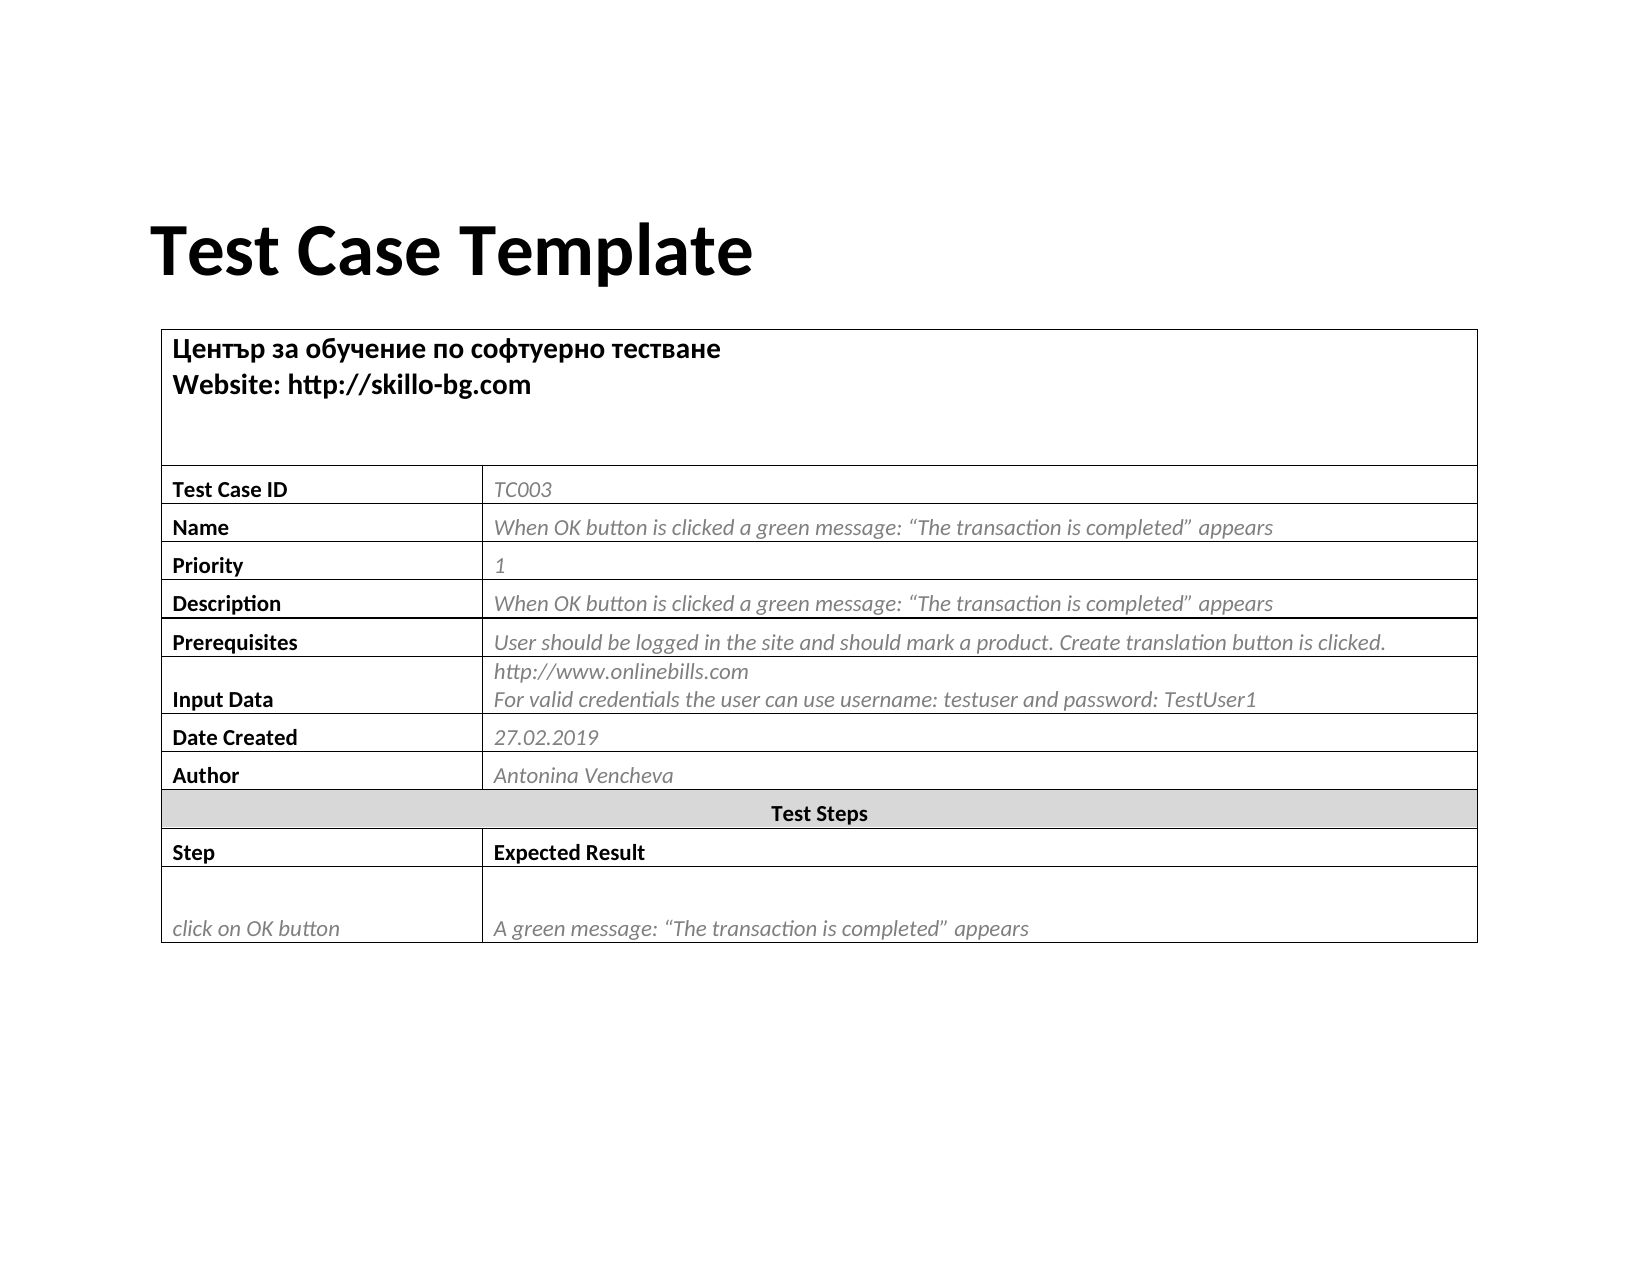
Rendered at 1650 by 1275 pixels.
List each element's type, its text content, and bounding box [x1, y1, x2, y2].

table_cell Priority [162, 542, 482, 579]
table_cell Name [162, 504, 482, 541]
table_cell Test Steps [162, 790, 1477, 827]
text Test Case Template [150, 203, 1500, 294]
table_cell User should be logged in the site and should mark a product. Create translation button is clicked. [483, 619, 1477, 656]
table_cell When OK button is clicked a green message: “The transaction is completed” appears [483, 580, 1477, 617]
table_cell Description [162, 580, 482, 617]
table_cell Expected Result [483, 829, 1477, 866]
table_cell Prerequisites [162, 619, 482, 656]
table_cell Date Created [162, 714, 482, 751]
table_cell click on OK button [162, 867, 482, 942]
table_cell TC003 [483, 466, 1477, 503]
table_cell Test Case ID [162, 466, 482, 503]
table_cell A green message: “The transaction is completed” appears [483, 867, 1477, 942]
table_cell 1 [483, 542, 1477, 579]
table_cell Author [162, 752, 482, 789]
table_cell Step [162, 829, 482, 866]
table_cell When OK button is clicked a green message: “The transaction is completed” appears [483, 504, 1477, 541]
table_cell 27.02.2019 [483, 714, 1477, 751]
table_cell Antonina Vencheva [483, 752, 1477, 789]
table_header Център за обучение по софтуерно тестване Website: http://skillo-bg.com [162, 330, 1477, 464]
table_cell http://www.onlinebills.com For valid credentials the user can use username: testuser and password: TestUser1 [483, 657, 1477, 713]
table_cell Input Data [162, 657, 482, 713]
